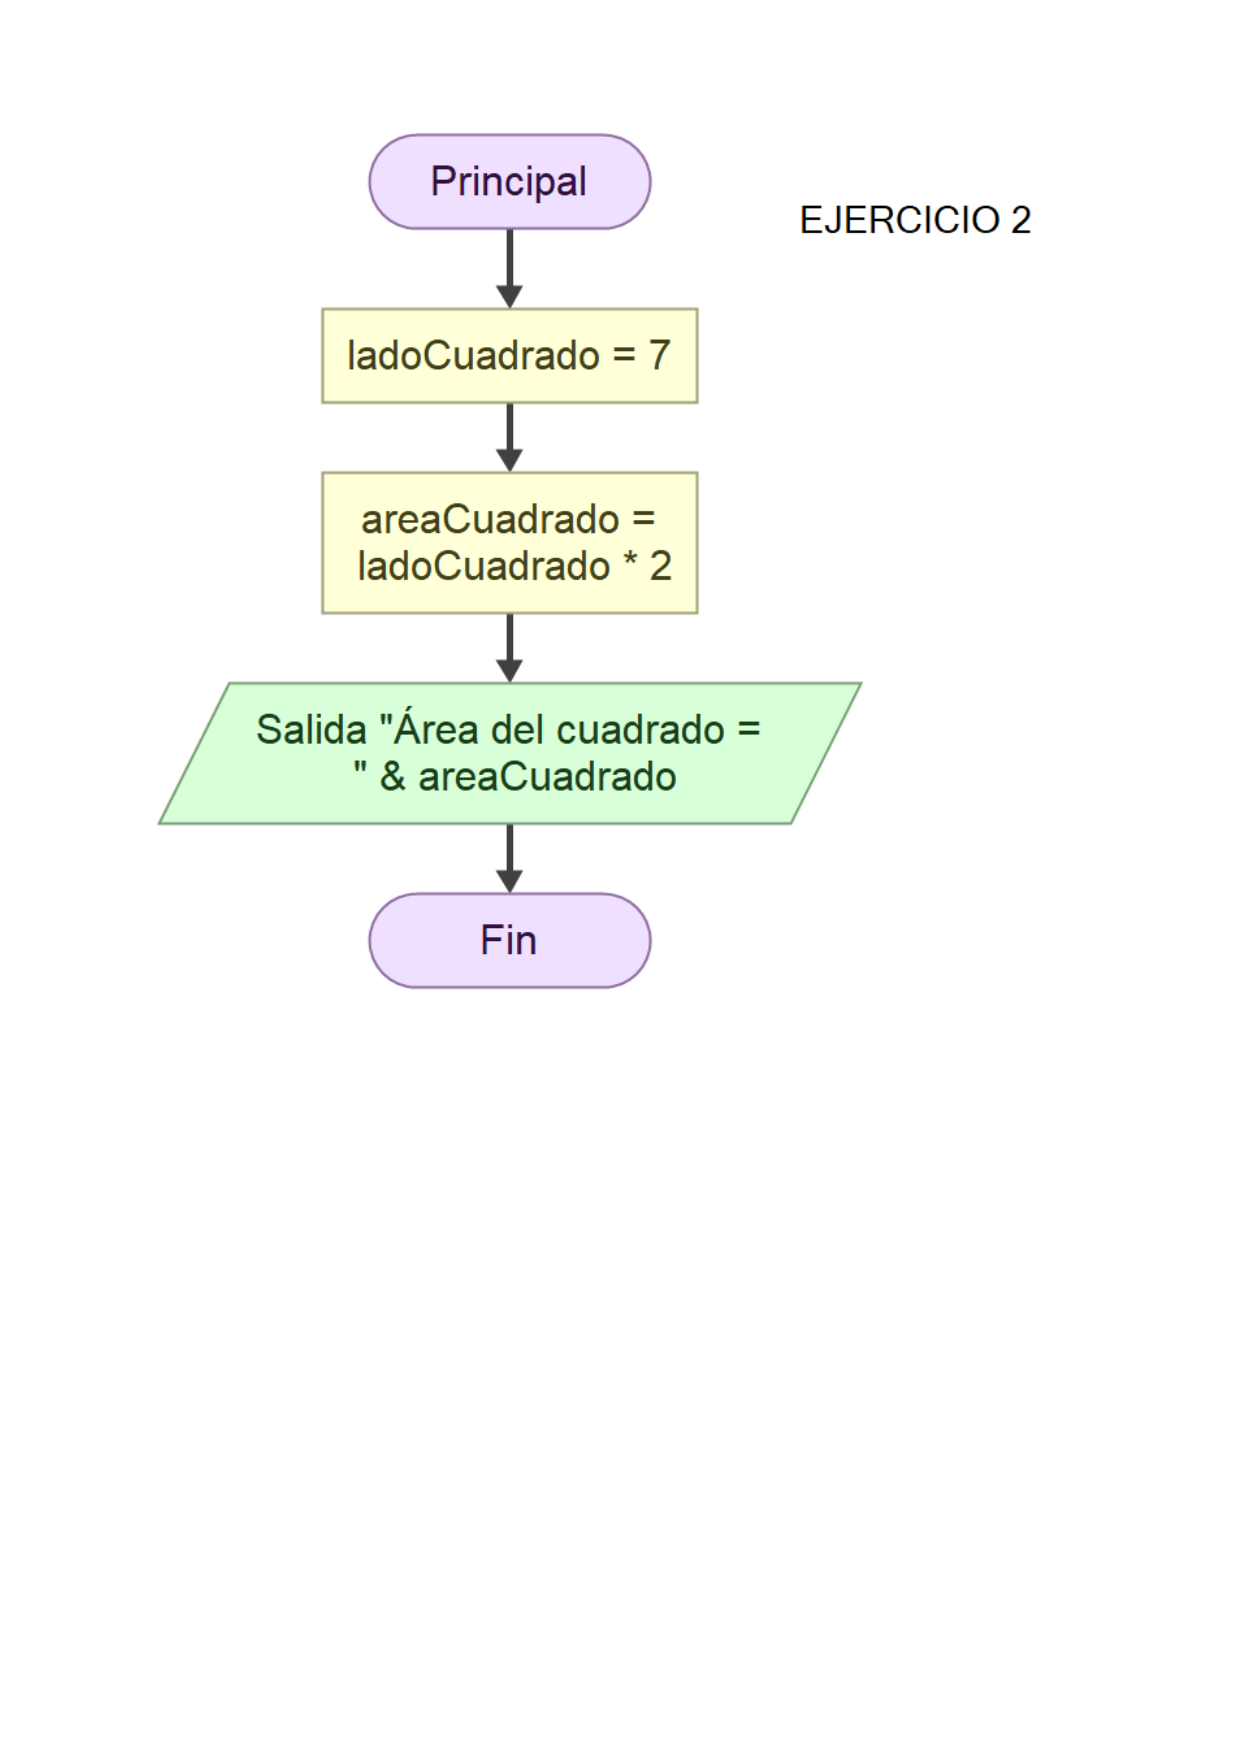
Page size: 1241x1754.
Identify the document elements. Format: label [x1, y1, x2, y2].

picture [135, 111, 1140, 1031]
